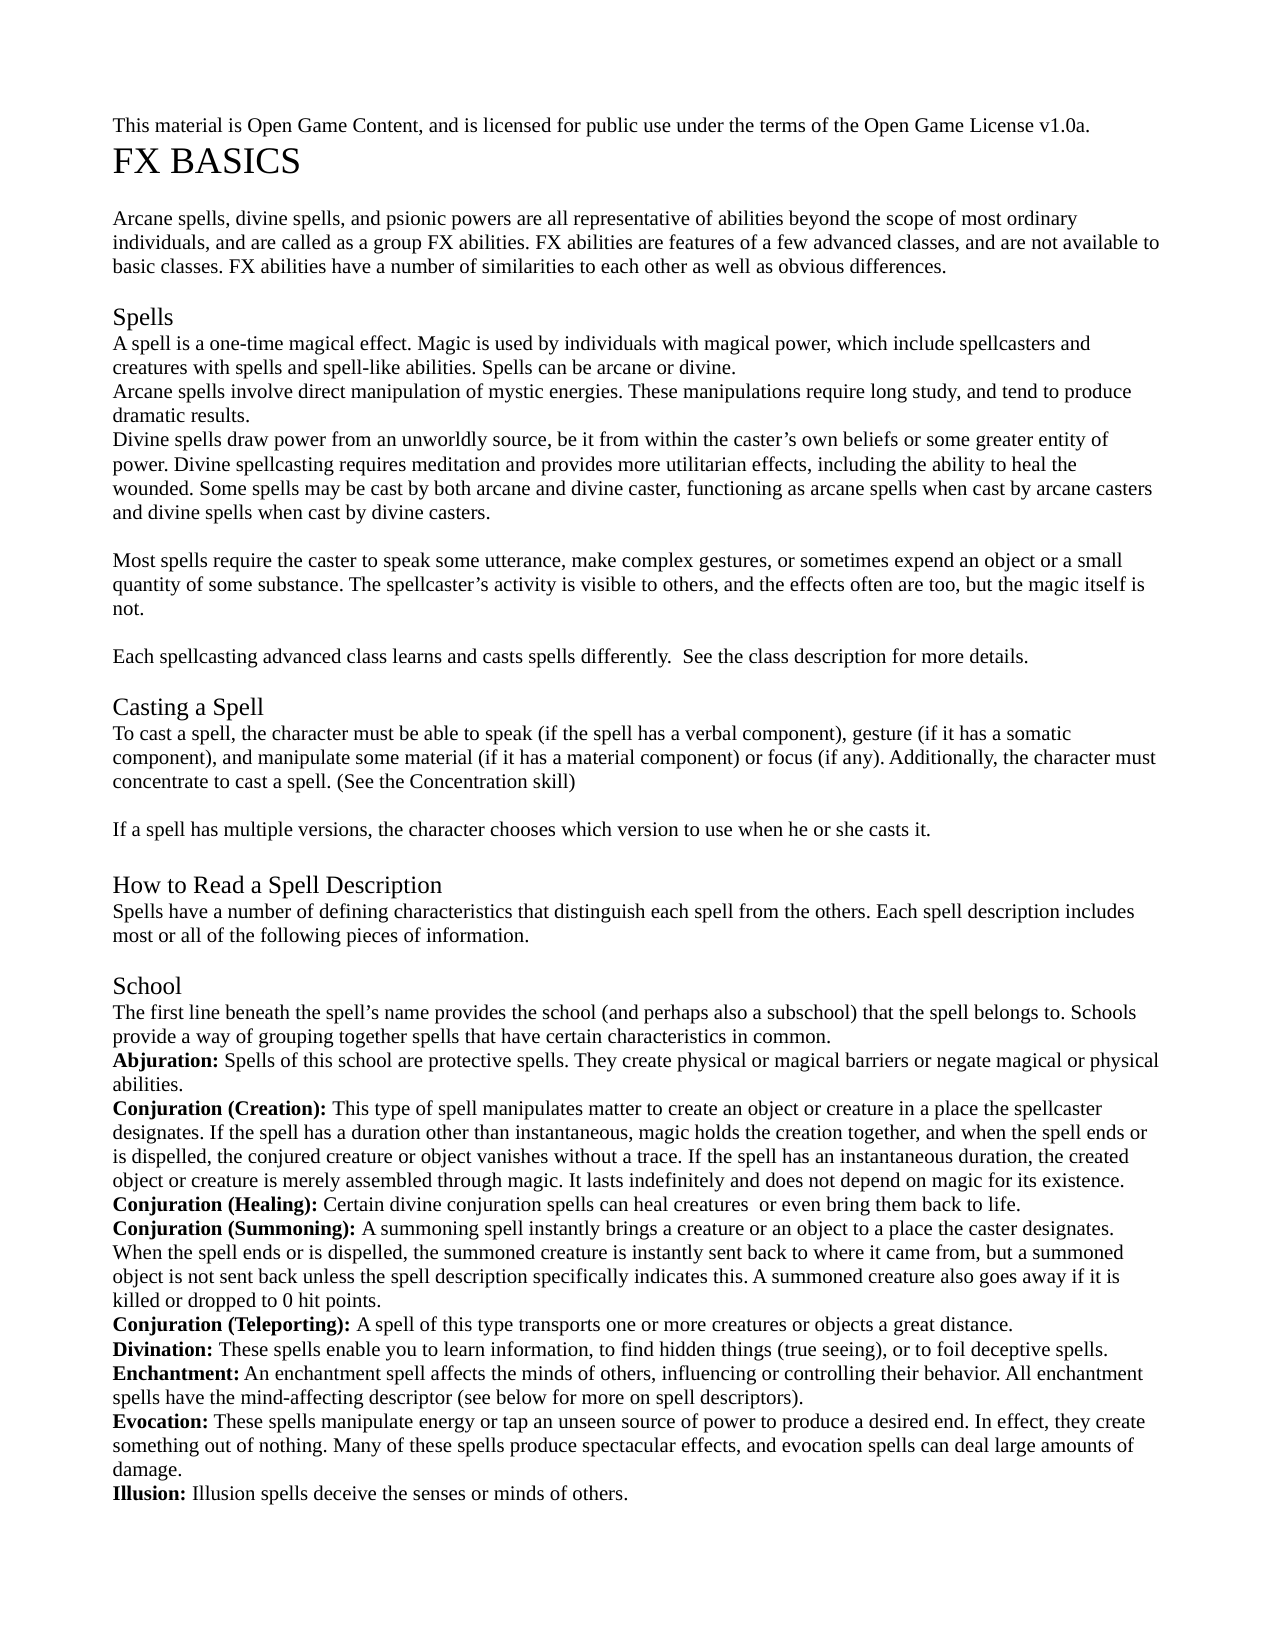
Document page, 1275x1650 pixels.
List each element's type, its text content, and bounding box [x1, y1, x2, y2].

subtitle Spells [112, 302, 1162, 331]
text Illusion: Illusion spells deceive the senses or minds of others. [112, 1481, 1162, 1505]
text Evocation: These spells manipulate energy or tap an unseen source of power to produce a desired end. In effect, they create something out of nothing. Many of these spells produce spectacular effects, and evocation spells can deal large amounts of damage. [112, 1409, 1162, 1481]
text Most spells require the caster to speak some utterance, make complex gestures, or sometimes expend an object or a small quantity of some substance. The spellcaster’s activity is visible to others, and the effects often are too, but the magic itself is not. [112, 548, 1162, 620]
text Conjuration (Creation): This type of spell manipulates matter to create an object or creature in a place the spellcaster designates. If the spell has a duration other than instantaneous, magic holds the creation together, and when the spell ends or is dispelled, the conjured creature or object vanishes without a trace. If the spell has an instantaneous duration, the created object or creature is merely assembled through magic. It lasts indefinitely and does not depend on magic for its existence. [112, 1096, 1162, 1192]
text Enchantment: An enchantment spell affects the minds of others, influencing or controlling their behavior. All enchantment spells have the mind-affecting descriptor (see below for more on spell descriptors). [112, 1361, 1162, 1409]
text Abjuration: Spells of this school are protective spells. They create physical or magical barriers or negate magical or physical abilities. [112, 1048, 1162, 1096]
subtitle Casting a Spell [112, 692, 1162, 721]
text Divination: These spells enable you to learn information, to find hidden things (true seeing), or to foil deceptive spells. [112, 1336, 1162, 1361]
text A spell is a one-time magical effect. Magic is used by individuals with magical power, which include spellcasters and creatures with spells and spell-like abilities. Spells can be arcane or divine. [112, 331, 1162, 379]
subtitle FX BASICS [112, 139, 1162, 182]
text The first line beneath the spell’s name provides the school (and perhaps also a subschool) that the spell belongs to. Schools provide a way of grouping together spells that have certain characteristics in common. [112, 999, 1162, 1048]
text Divine spells draw power from an unworldly source, be it from within the caster’s own beliefs or some greater entity of power. Divine spellcasting requires meditation and provides more utilitarian effects, including the ability to heal the wounded. Some spells may be cast by both arcane and divine caster, functioning as arcane spells when cast by arcane casters and divine spells when cast by divine casters. [112, 427, 1162, 524]
text If a spell has multiple versions, the character chooses which version to use when he or she casts it. [112, 817, 1162, 841]
text Arcane spells, divine spells, and psionic powers are all representative of abilities beyond the scope of most ordinary individuals, and are called as a group FX abilities. FX abilities are features of a few advanced classes, and are not available to basic classes. FX abilities have a number of similarities to each other as well as obvious differences. [112, 206, 1162, 278]
text Spells have a number of defining characteristics that distinguish each spell from the others. Each spell description includes most or all of the following pieces of information. [112, 899, 1162, 947]
text Conjuration (Teleporting): A spell of this type transports one or more creatures or objects a great distance. [112, 1312, 1162, 1336]
text Conjuration (Healing): Certain divine conjuration spells can heal creatures or even bring them back to life. [112, 1192, 1162, 1216]
subtitle School [112, 971, 1162, 999]
text Conjuration (Summoning): A summoning spell instantly brings a creature or an object to a place the caster designates. When the spell ends or is dispelled, the summoned creature is instantly sent back to where it came from, but a summoned object is not sent back unless the spell description specifically indicates this. A summoned creature also goes away if it is killed or dropped to 0 hit points. [112, 1216, 1162, 1312]
text Arcane spells involve direct manipulation of mystic energies. These manipulations require long study, and tend to produce dramatic results. [112, 379, 1162, 427]
text This material is Open Game Content, and is licensed for public use under the terms of the Open Game License v1.0a. [112, 112, 1162, 139]
text Each spellcasting advanced class learns and casts spells differently. See the class description for more details. [112, 644, 1162, 668]
subtitle How to Read a Spell Description [112, 870, 1162, 899]
text To cast a spell, the character must be able to speak (if the spell has a verbal component), gesture (if it has a somatic component), and manipulate some material (if it has a material component) or focus (if any). Additionally, the character must concentrate to cast a spell. (See the Concentration skill) [112, 721, 1162, 793]
